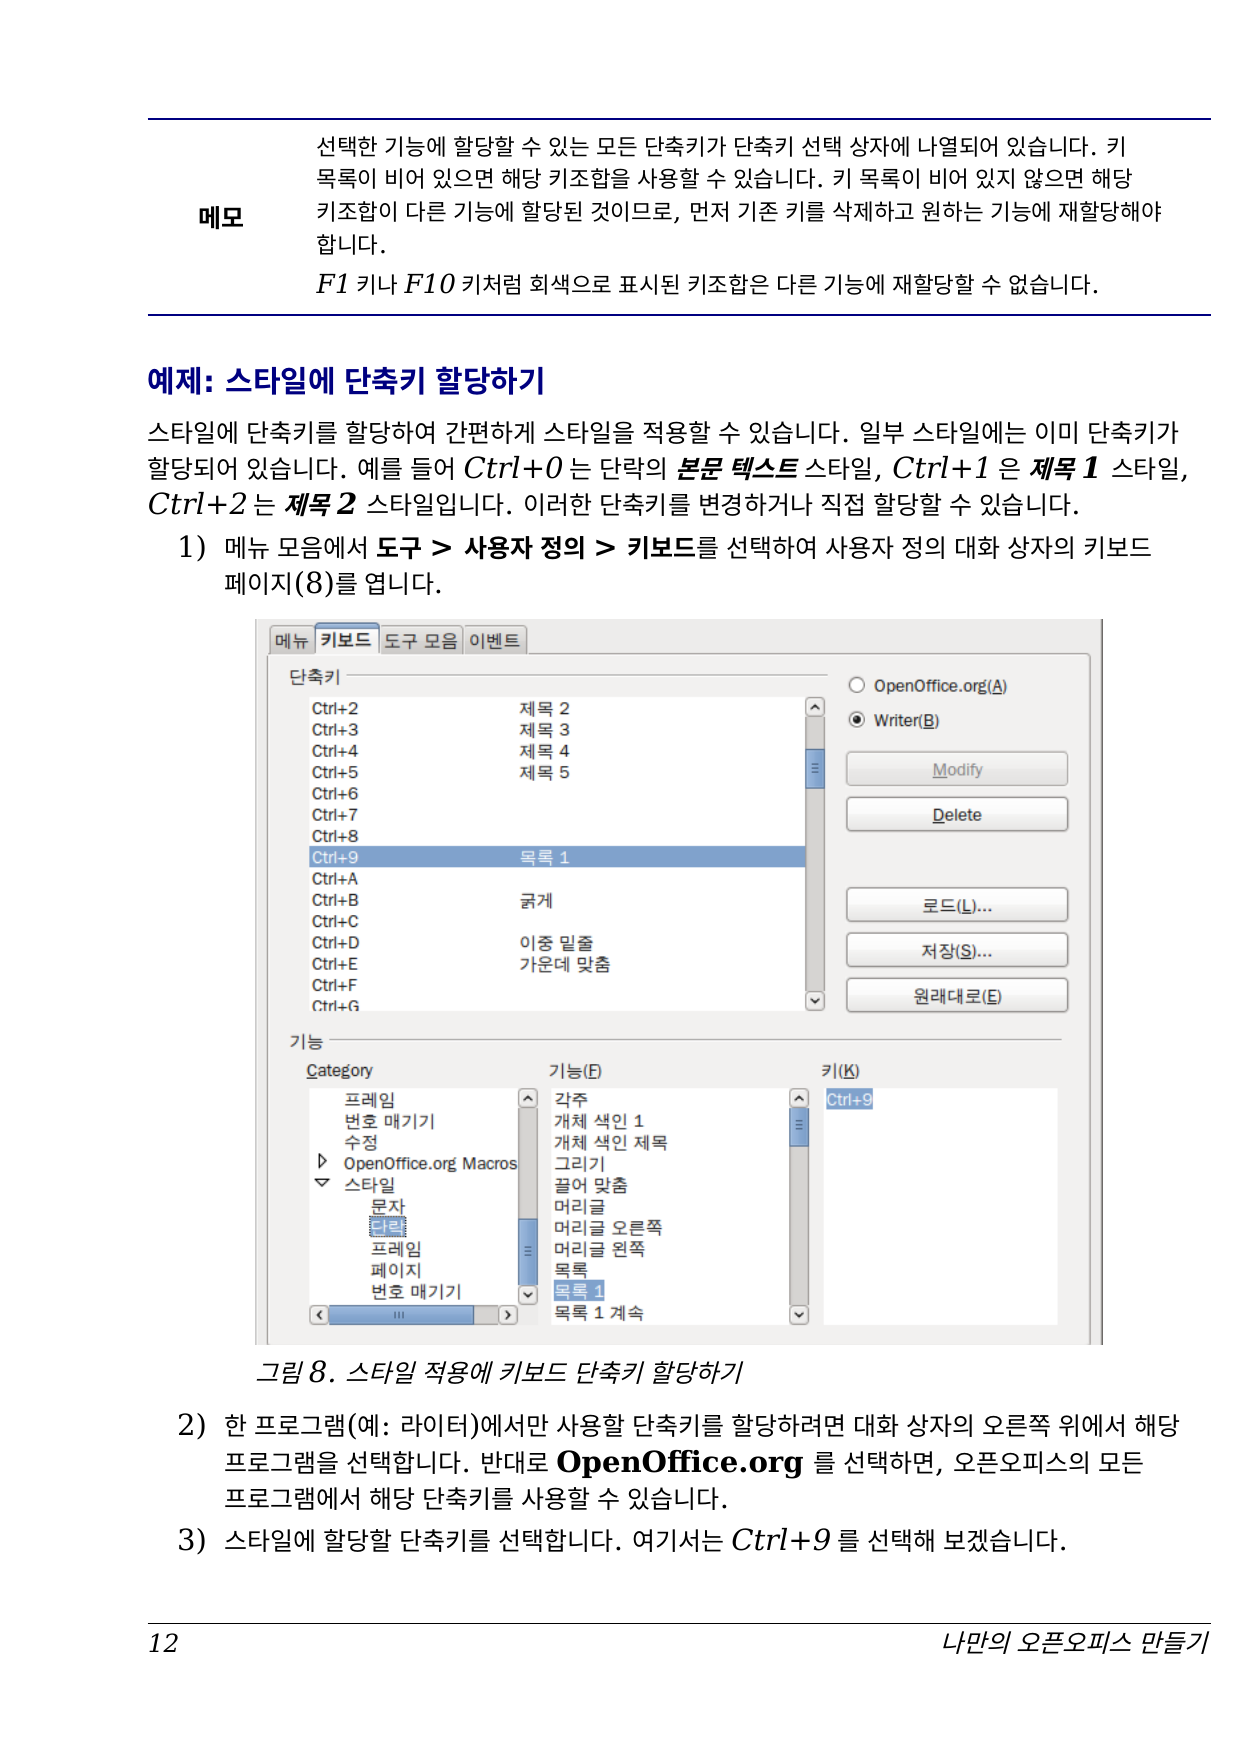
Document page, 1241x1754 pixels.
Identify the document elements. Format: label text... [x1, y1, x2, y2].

picture [255, 619, 1103, 1345]
list 스타일에 할당할 단축키를 선택합니다. 여기서는 Ctrl+9를 선택해 보겠습니다. [207, 1522, 1211, 1558]
list 메뉴 모음에서 도구 > 사용자 정의 > 키보드를 선택하여 사용자 정의 대화 상자의 키보드 페이지(그림 8)를 엽니다. [207, 528, 1211, 601]
text 그림 8. 스타일 적용에 키보드 단축키 할당하기 [256, 1354, 1103, 1390]
list 한 프로그램(예: 라이터)에서만 사용할 단축키를 할당하려면 대화 상자의 오른쪽 위에서 해당 프로그램을 선택합니다. 반대로 OpenOffice.org 를 선택하면, 오픈오피스의 모든 프로그램에서 해당 단축키를 사용할 수 있습니다. [207, 1407, 1211, 1516]
table_header 선택한 기능에 할당할 수 있는 모든 단축키가 단축키 선택 상자에 나열되어 있습니다. 키 목록이 비어 있으면 해당 키조합을 사용할 수 있습니다. 키 목록이 비어 있지 않으면 해당 키조합이 다른 기능에 할당된 것이므로, 먼저 기존 키를 삭제하고 원하는 기능에 재할당해야 합니다. F1키나 F10키처럼 회색으로 표시된 키조합은 다른 기능에 재할당할 수 없습니다. [295, 120, 1211, 313]
subtitle 예제: 스타일에 단축키 할당하기 [148, 357, 1211, 401]
table_header 메모 [148, 120, 295, 313]
list 스타일에 단축키를 할당하여 간편하게 스타일을 적용할 수 있습니다. 일부 스타일에는 이미 단축키가 할당되어 있습니다. 예를 들어 Ctrl+0는 단락의 본문 텍스트 스타일, Ctrl+1은 제목 1 스타일, Ctrl+2는 제목 2 스타일입니다. 이러한 단축키를 변경하거나 직접 할당할 수 있습니다. [148, 413, 1211, 522]
